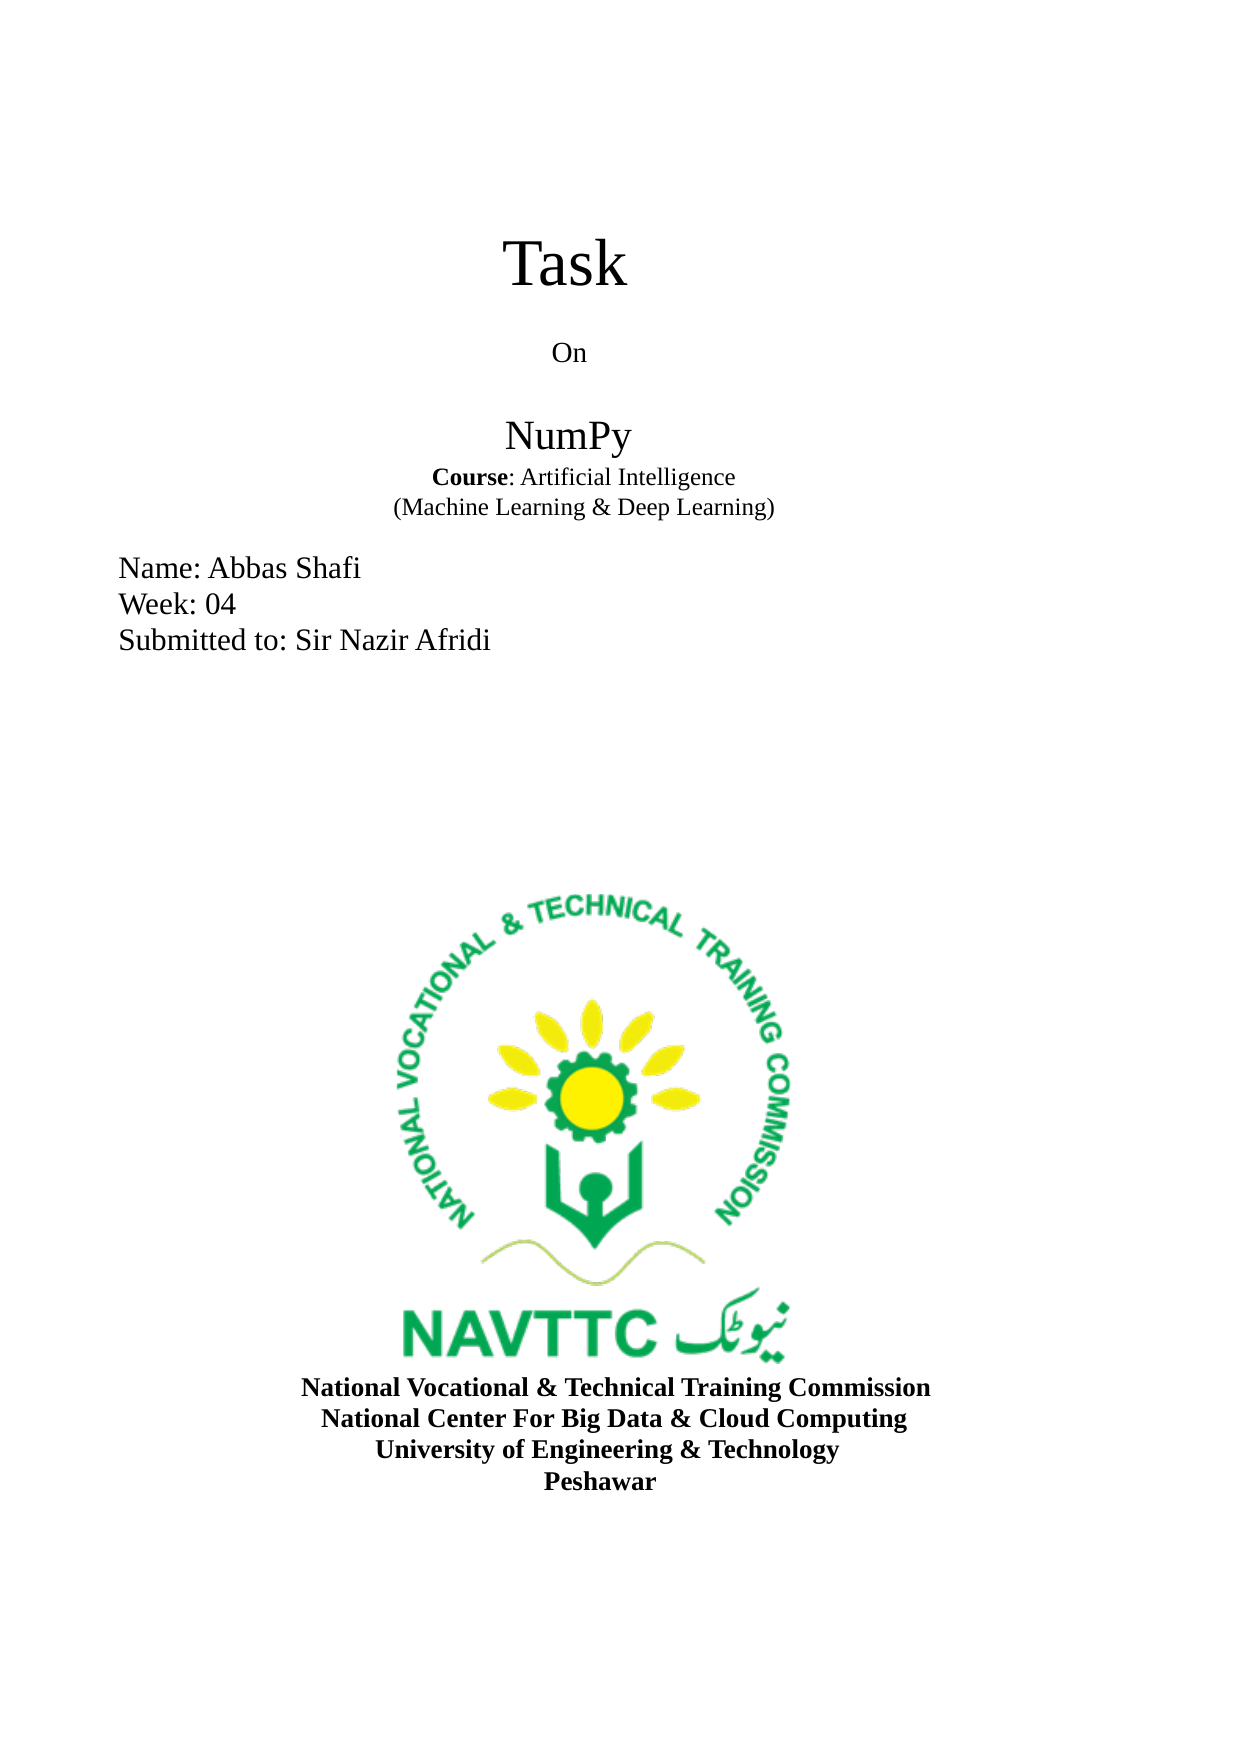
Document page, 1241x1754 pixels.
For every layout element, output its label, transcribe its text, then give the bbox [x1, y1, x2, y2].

text Course: Artificial Intelligence [118, 458, 1122, 492]
picture [396, 894, 791, 1364]
text Name: Abbas Shafi [118, 549, 1122, 585]
text National Vocational & Technical Training Commission [118, 1371, 1122, 1402]
text Submitted to: Sir Nazir Afridi [118, 621, 1122, 657]
text Week: 04 [118, 585, 1122, 621]
text On [118, 300, 1122, 377]
text NumPy [118, 410, 1122, 458]
text University of Engineering & Technology [118, 1433, 1122, 1464]
text Task [437, 223, 1122, 300]
text National Center For Big Data & Cloud Computing [118, 1402, 1122, 1433]
text Peshawar [118, 1464, 1122, 1496]
text (Machine Learning & Deep Learning) [118, 492, 1122, 521]
